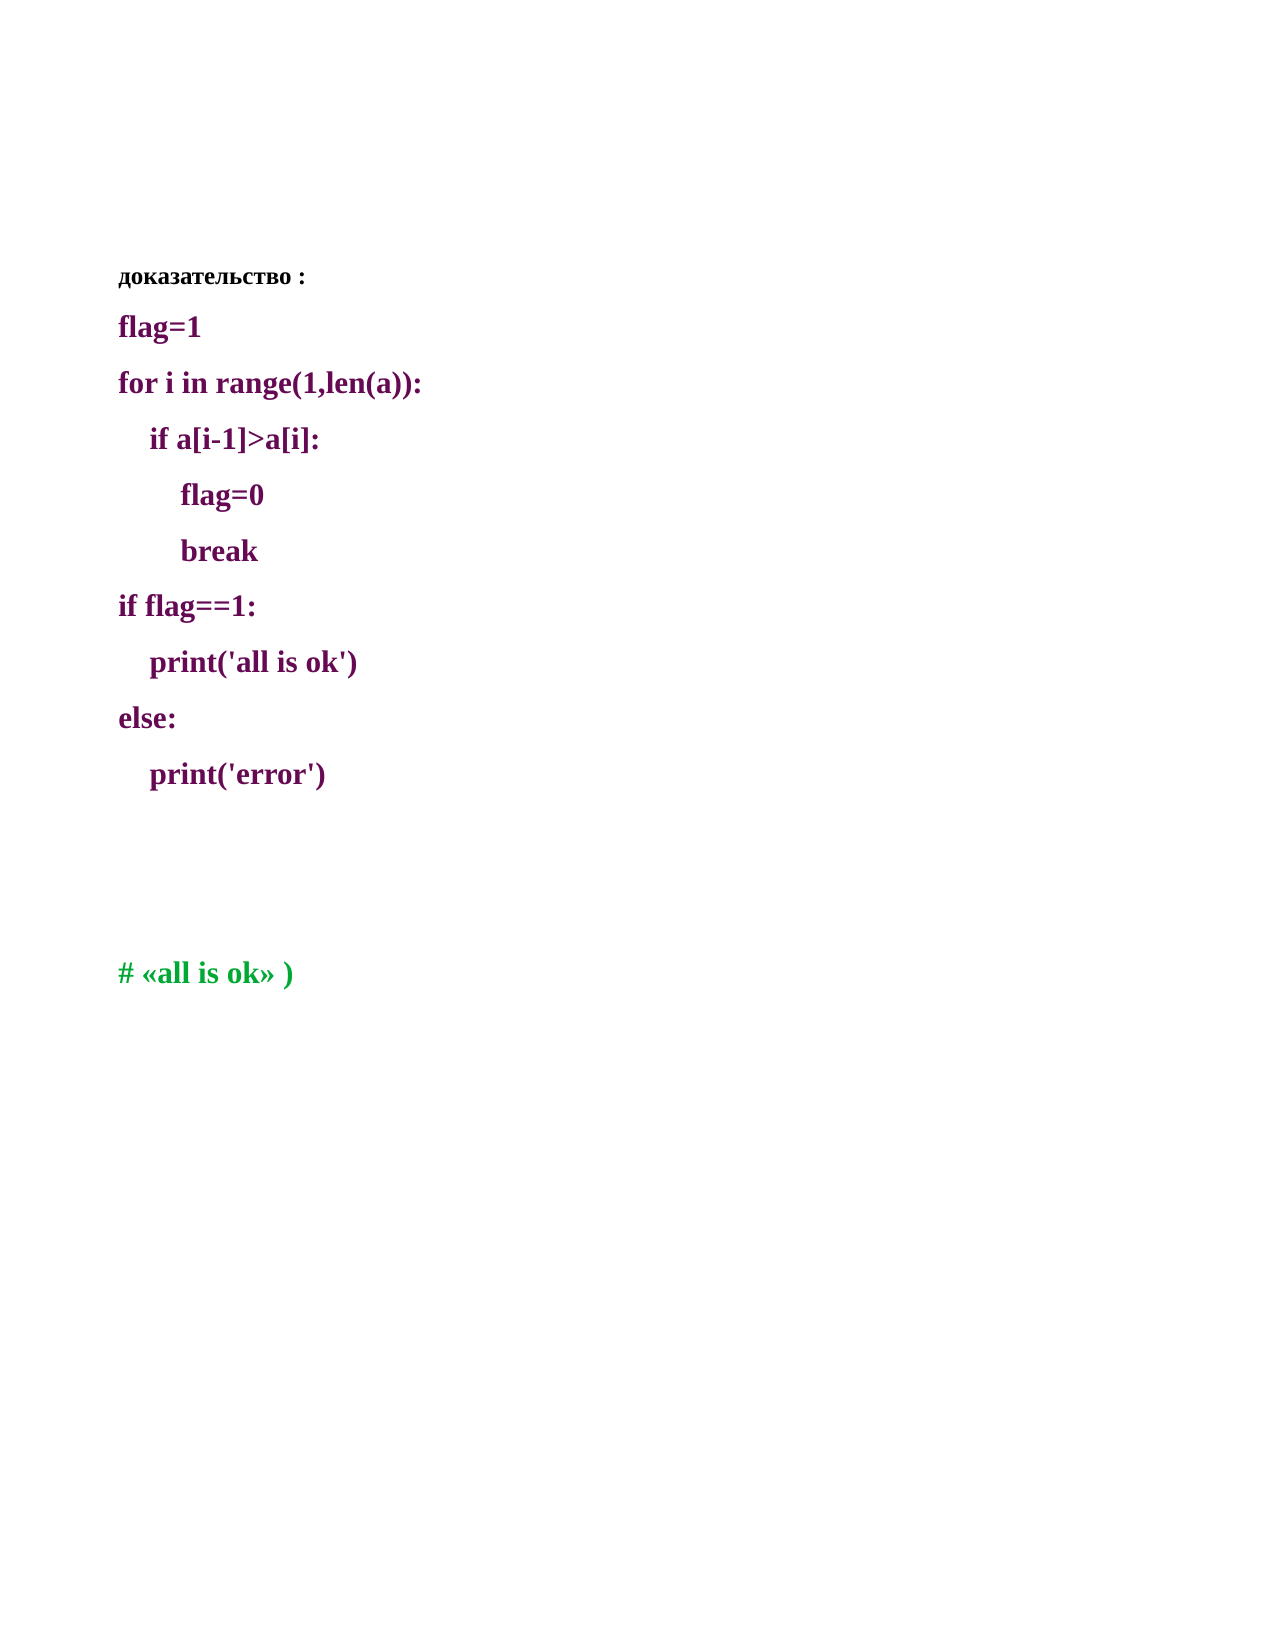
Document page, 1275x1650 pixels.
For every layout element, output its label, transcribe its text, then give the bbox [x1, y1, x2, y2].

text if flag==1: [118, 588, 1157, 624]
text доказательство : [118, 261, 1157, 290]
text for i in range(1,len(a)): [118, 364, 1157, 400]
text flag=0 [118, 476, 1157, 512]
text break [118, 532, 1157, 568]
text print('error') [118, 755, 1157, 791]
text # «all is ok» ) [118, 954, 1157, 990]
text print('all is ok') [118, 643, 1157, 679]
text else: [118, 699, 1157, 735]
text if a[i-1]>a[i]: [118, 420, 1157, 456]
text flag=1 [118, 308, 1157, 344]
